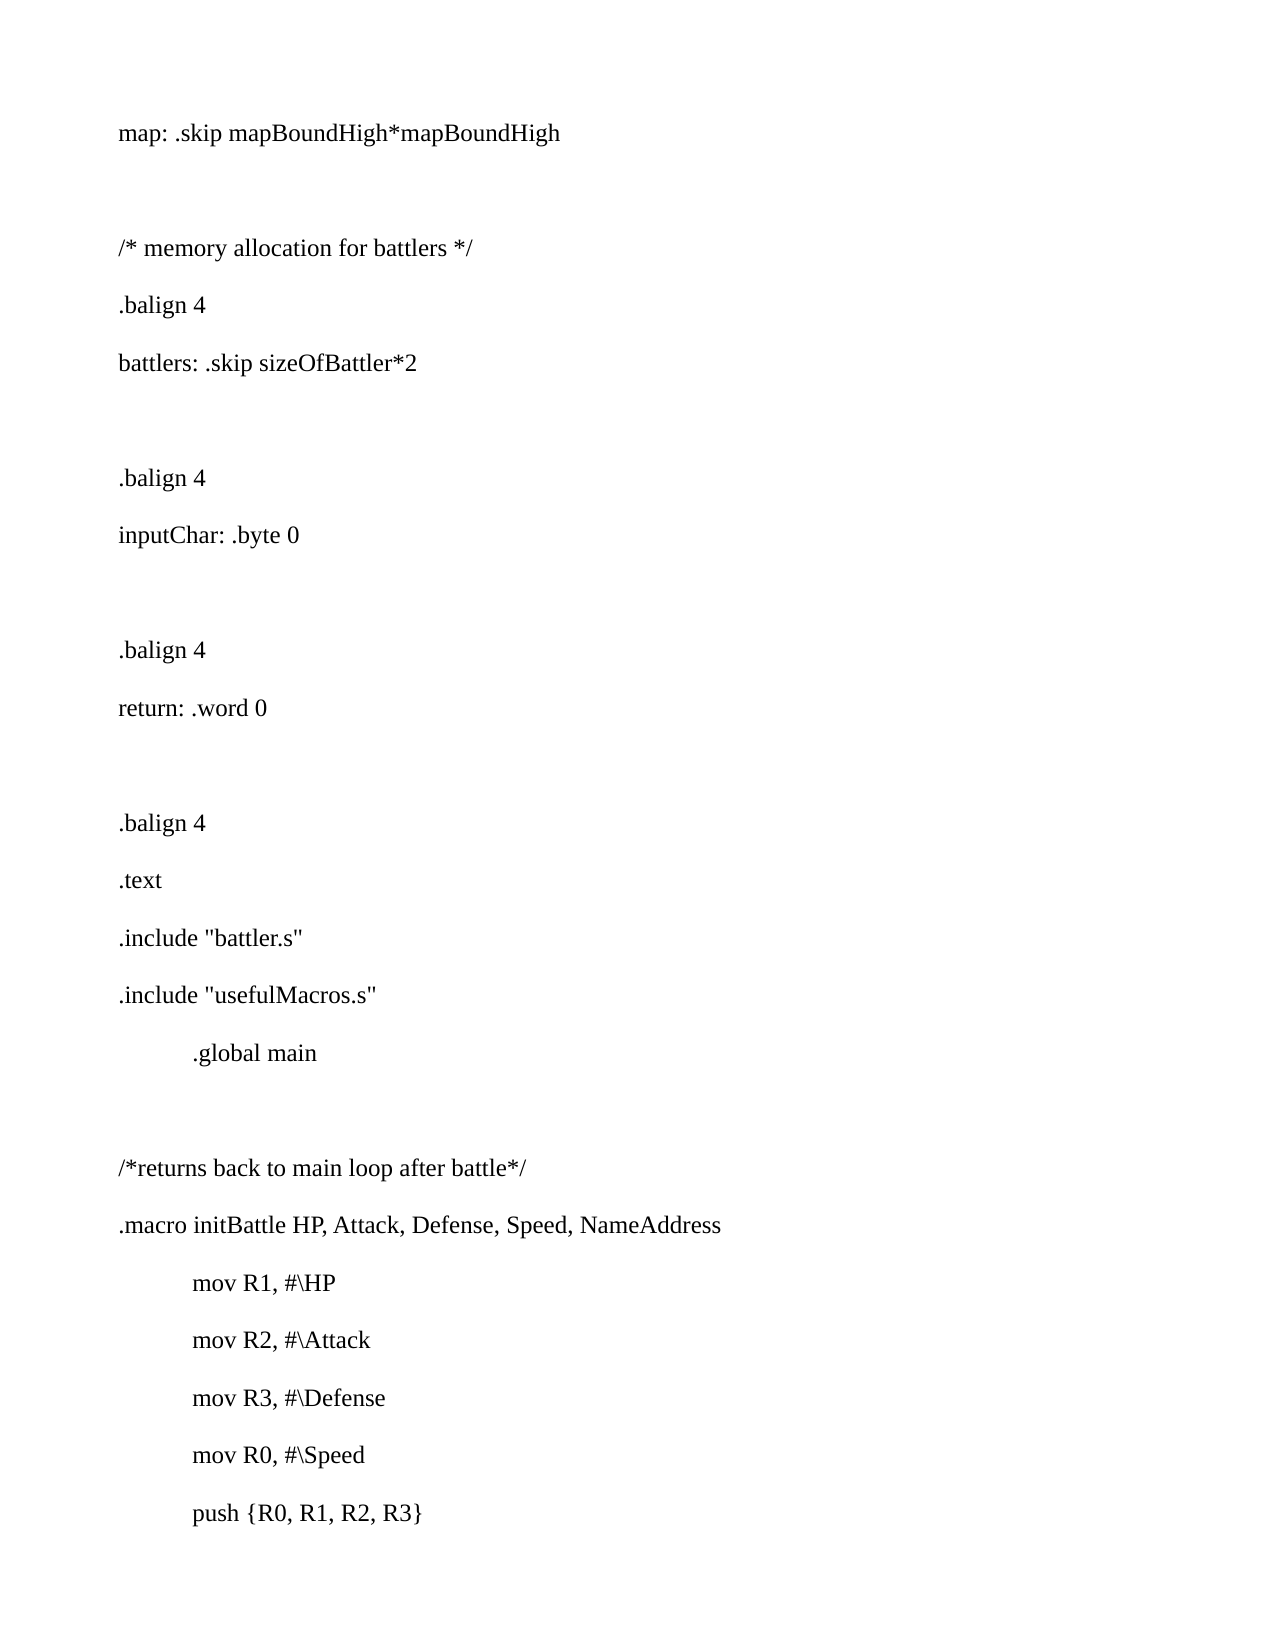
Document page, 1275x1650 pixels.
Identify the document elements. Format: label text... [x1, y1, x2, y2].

text map: .skip mapBoundHigh*mapBoundHigh [118, 118, 1157, 147]
text push {R0, R1, R2, R3} [118, 1498, 1157, 1527]
text .global main [118, 1038, 1157, 1067]
text inputChar: .byte 0 [118, 521, 1157, 549]
text mov R3, #\Defense [118, 1383, 1157, 1412]
text .balign 4 [118, 291, 1157, 319]
text .text [118, 866, 1157, 894]
text mov R1, #\HP [118, 1268, 1157, 1297]
text .balign 4 [118, 636, 1157, 664]
text mov R0, #\Speed [118, 1441, 1157, 1469]
text /* memory allocation for battlers */ [118, 233, 1157, 262]
text .macro initBattle HP, Attack, Defense, Speed, NameAddress [118, 1211, 1157, 1239]
text .balign 4 [118, 463, 1157, 492]
text return: .word 0 [118, 693, 1157, 722]
text mov R2, #\Attack [118, 1326, 1157, 1354]
text .include "usefulMacros.s" [118, 981, 1157, 1009]
text .include "battler.s" [118, 923, 1157, 952]
text .balign 4 [118, 808, 1157, 837]
text /*returns back to main loop after battle*/ [118, 1153, 1157, 1182]
text battlers: .skip sizeOfBattler*2 [118, 348, 1157, 377]
